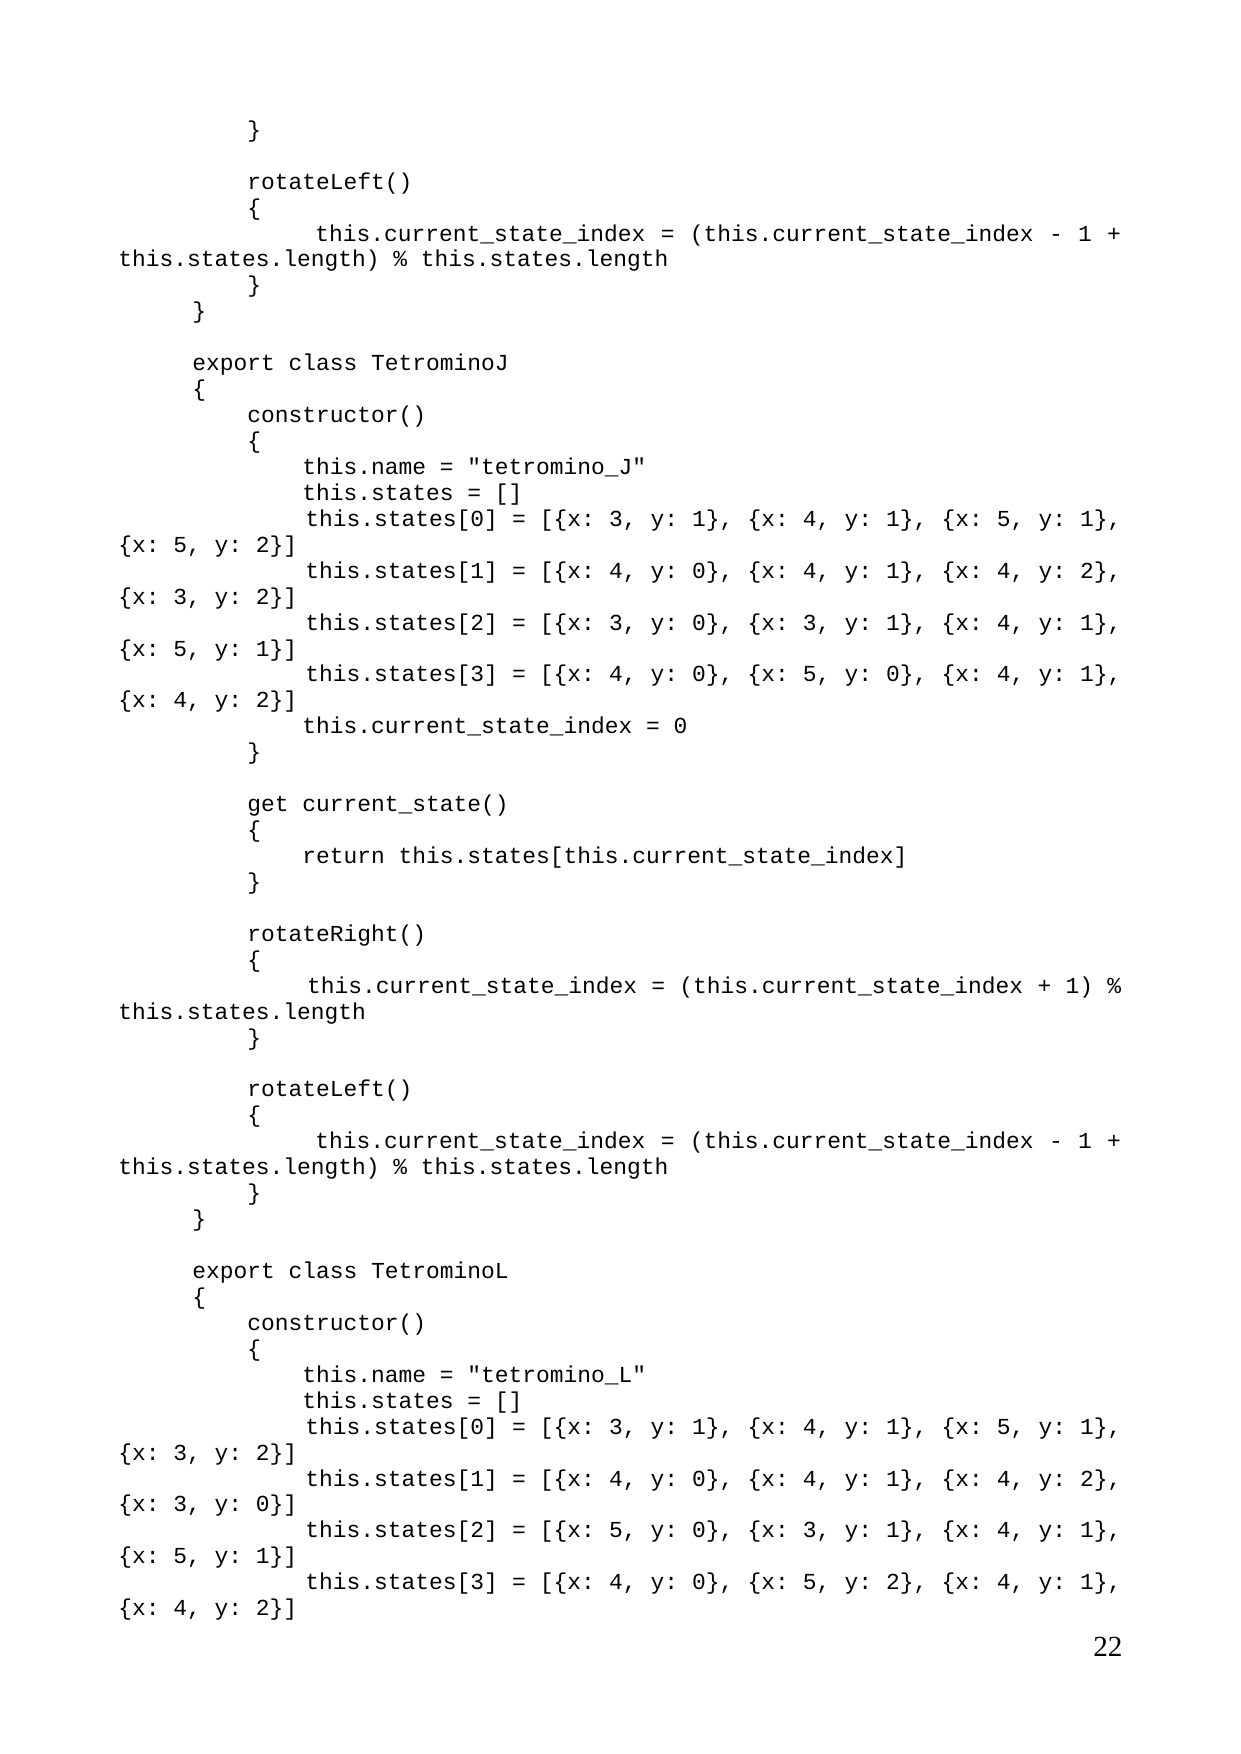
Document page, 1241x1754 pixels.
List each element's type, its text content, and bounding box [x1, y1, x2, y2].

text { [118, 818, 1122, 844]
text this.states[2] = [{x: 3, y: 0}, {x: 3, y: 1}, {x: 4, y: 1}, {x: 5, y: 1}] [118, 611, 1122, 663]
text export class TetrominoJ [118, 352, 1122, 377]
text this.states = [] [118, 481, 1122, 507]
text { [118, 948, 1122, 974]
text this.name = "tetromino_L" [118, 1363, 1122, 1389]
text return this.states[this.current_state_index] [118, 844, 1122, 870]
text this.current_state_index = (this.current_state_index - 1 + this.states.length) % this.states.length [118, 1130, 1122, 1182]
text this.current_state_index = (this.current_state_index + 1) % this.states.length [118, 974, 1122, 1026]
text } [118, 870, 1122, 896]
text } [118, 741, 1122, 767]
text rotateRight() [118, 922, 1122, 948]
text this.current_state_index = (this.current_state_index - 1 + this.states.length) % this.states.length [118, 222, 1122, 274]
text this.states[0] = [{x: 3, y: 1}, {x: 4, y: 1}, {x: 5, y: 1}, {x: 5, y: 2}] [118, 507, 1122, 559]
text this.states[3] = [{x: 4, y: 0}, {x: 5, y: 0}, {x: 4, y: 1}, {x: 4, y: 2}] [118, 663, 1122, 715]
text export class TetrominoL [118, 1259, 1122, 1285]
text this.current_state_index = 0 [118, 715, 1122, 741]
text rotateLeft() [118, 1078, 1122, 1104]
text rotateLeft() [118, 170, 1122, 196]
text { [118, 1337, 1122, 1363]
text this.states[0] = [{x: 3, y: 1}, {x: 4, y: 1}, {x: 5, y: 1}, {x: 3, y: 2}] [118, 1415, 1122, 1467]
text { [118, 1104, 1122, 1130]
text { [118, 1285, 1122, 1311]
text constructor() [118, 403, 1122, 429]
text this.states[3] = [{x: 4, y: 0}, {x: 5, y: 2}, {x: 4, y: 1}, {x: 4, y: 2}] [118, 1571, 1122, 1622]
text } [118, 1207, 1122, 1233]
text { [118, 196, 1122, 222]
text } [118, 1182, 1122, 1207]
text this.states = [] [118, 1389, 1122, 1415]
text } [118, 1026, 1122, 1052]
text } [118, 118, 1122, 144]
text } [118, 274, 1122, 300]
text { [118, 429, 1122, 455]
text } [118, 300, 1122, 326]
text this.states[1] = [{x: 4, y: 0}, {x: 4, y: 1}, {x: 4, y: 2}, {x: 3, y: 2}] [118, 559, 1122, 611]
text constructor() [118, 1311, 1122, 1337]
text this.states[2] = [{x: 5, y: 0}, {x: 3, y: 1}, {x: 4, y: 1}, {x: 5, y: 1}] [118, 1519, 1122, 1571]
text this.states[1] = [{x: 4, y: 0}, {x: 4, y: 1}, {x: 4, y: 2}, {x: 3, y: 0}] [118, 1467, 1122, 1519]
text { [118, 377, 1122, 403]
text this.name = "tetromino_J" [118, 455, 1122, 481]
text get current_state() [118, 792, 1122, 818]
